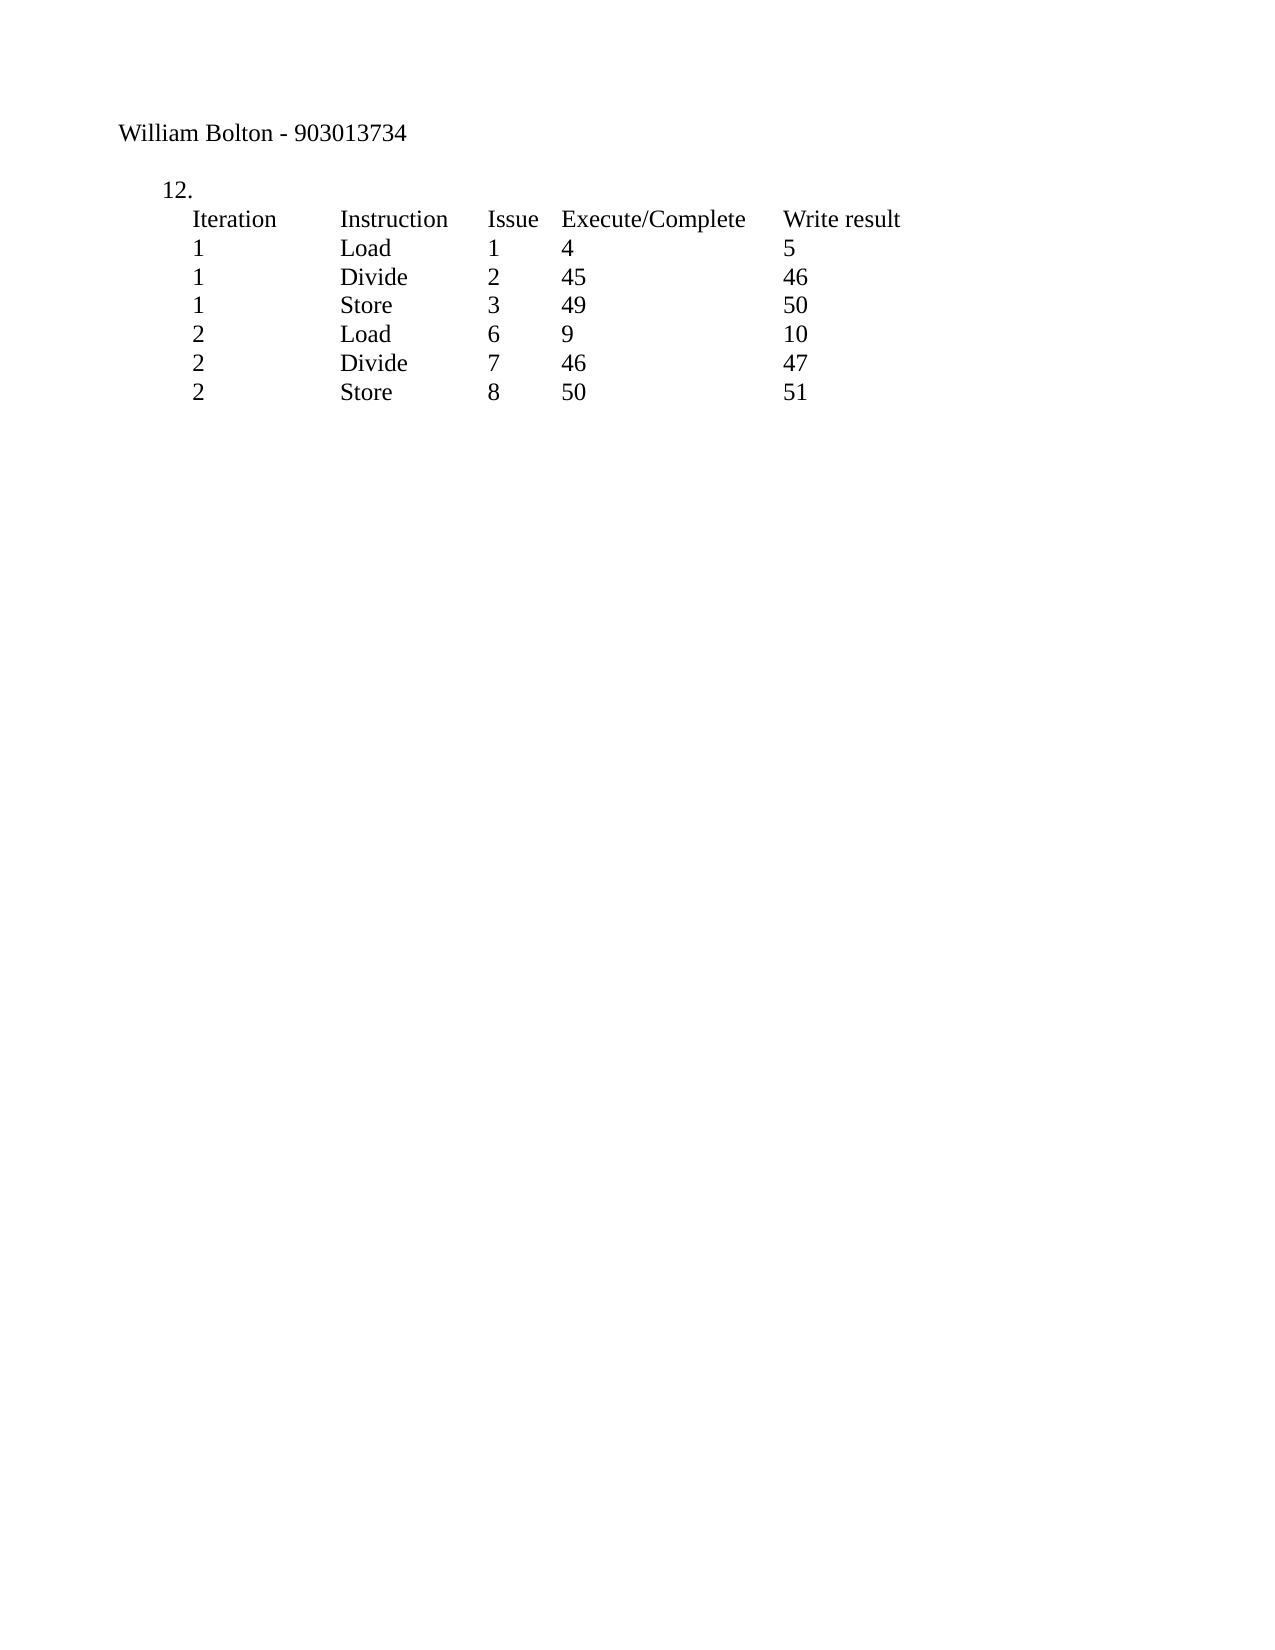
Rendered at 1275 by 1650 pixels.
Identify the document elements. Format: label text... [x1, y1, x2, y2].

text William Bolton - 903013734 [118, 118, 1157, 147]
text 1 Divide 2 45 46 [118, 262, 1157, 291]
text 12. [118, 176, 1157, 204]
text 2 Divide 7 46 47 [118, 348, 1157, 377]
text 2 Store 8 50 51 [118, 377, 1157, 406]
text 2 Load 6 9 10 [118, 319, 1157, 348]
text Iteration Instruction Issue Execute/Complete Write result [118, 204, 1157, 233]
text 1 Store 3 49 50 [118, 291, 1157, 319]
text 1 Load 1 4 5 [118, 233, 1157, 262]
